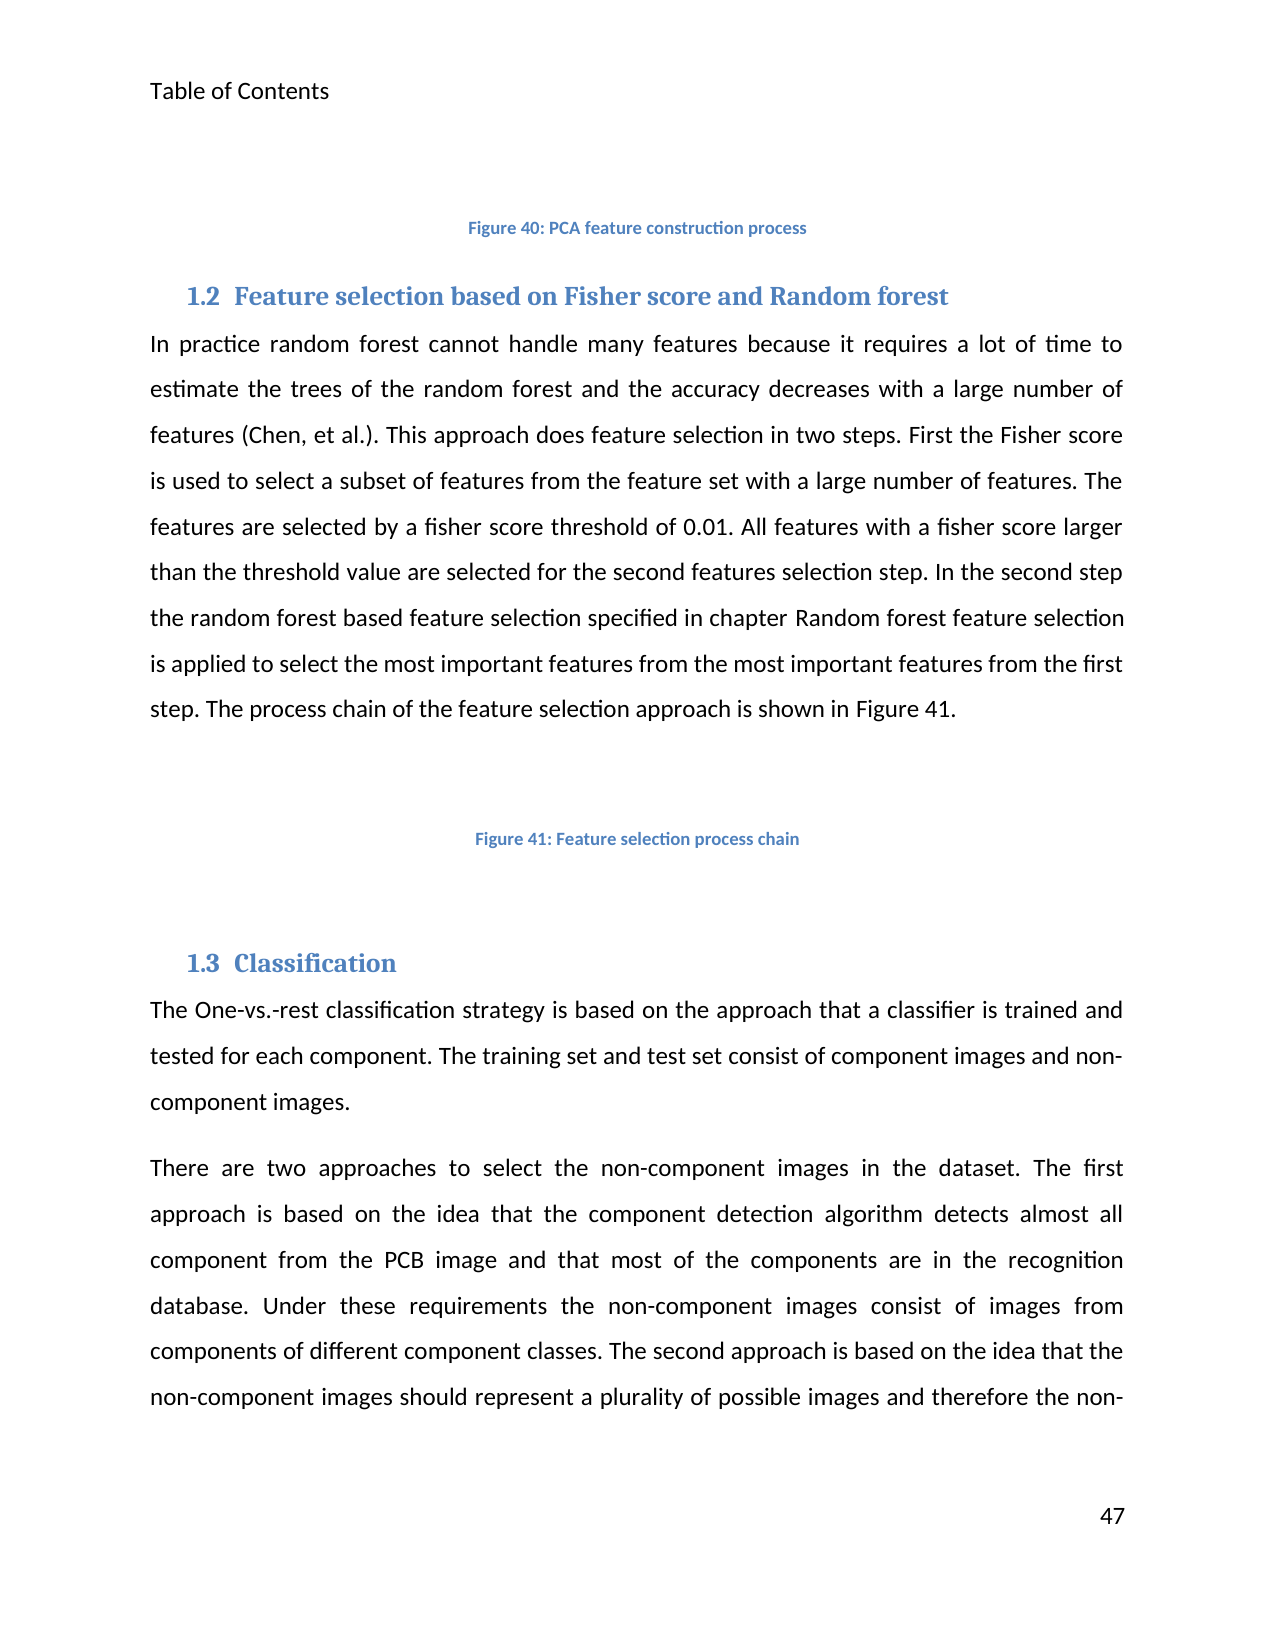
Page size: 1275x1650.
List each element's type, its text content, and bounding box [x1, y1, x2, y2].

text There are two approaches to select the non-component images in the dataset. The first approach is based on the idea that the component detection algorithm detects almost all component from the PCB image and that most of the components are in the recognition database. Under these requirements the non-component images consist of images from components of different component classes. The second approach is based on the idea that the non-component images should represent a plurality of possible images and therefore the non- [150, 1153, 1125, 1412]
text In practice random forest cannot handle many features because it requires a lot of time to estimate the trees of the random forest and the accuracy decreases with a large number of features (Chen, et al.). This approach does feature selection in two steps. First the Fisher score is used to select a subset of features from the feature set with a large number of features. The features are selected by a fisher score threshold of 0.01. All features with a fisher score larger than the threshold value are selected for the second features selection step. In the second step the random forest based feature selection specified in chapter Random forest feature selection is applied to select the most important features from the most important features from the first step. The process chain of the feature selection approach is shown in Figure 41. [150, 328, 1125, 724]
text The One-vs.-rest classification strategy is based on the approach that a classifier is trained and tested for each component. The training set and test set consist of component images and non-component images. [150, 994, 1125, 1117]
text Figure 41: Feature selection process chain [150, 827, 1125, 850]
subtitle Feature selection based on Fisher score and Random forest [187, 281, 1125, 312]
text Figure 40: PCA feature construction process [150, 217, 1125, 239]
subtitle Classification [187, 948, 1125, 979]
